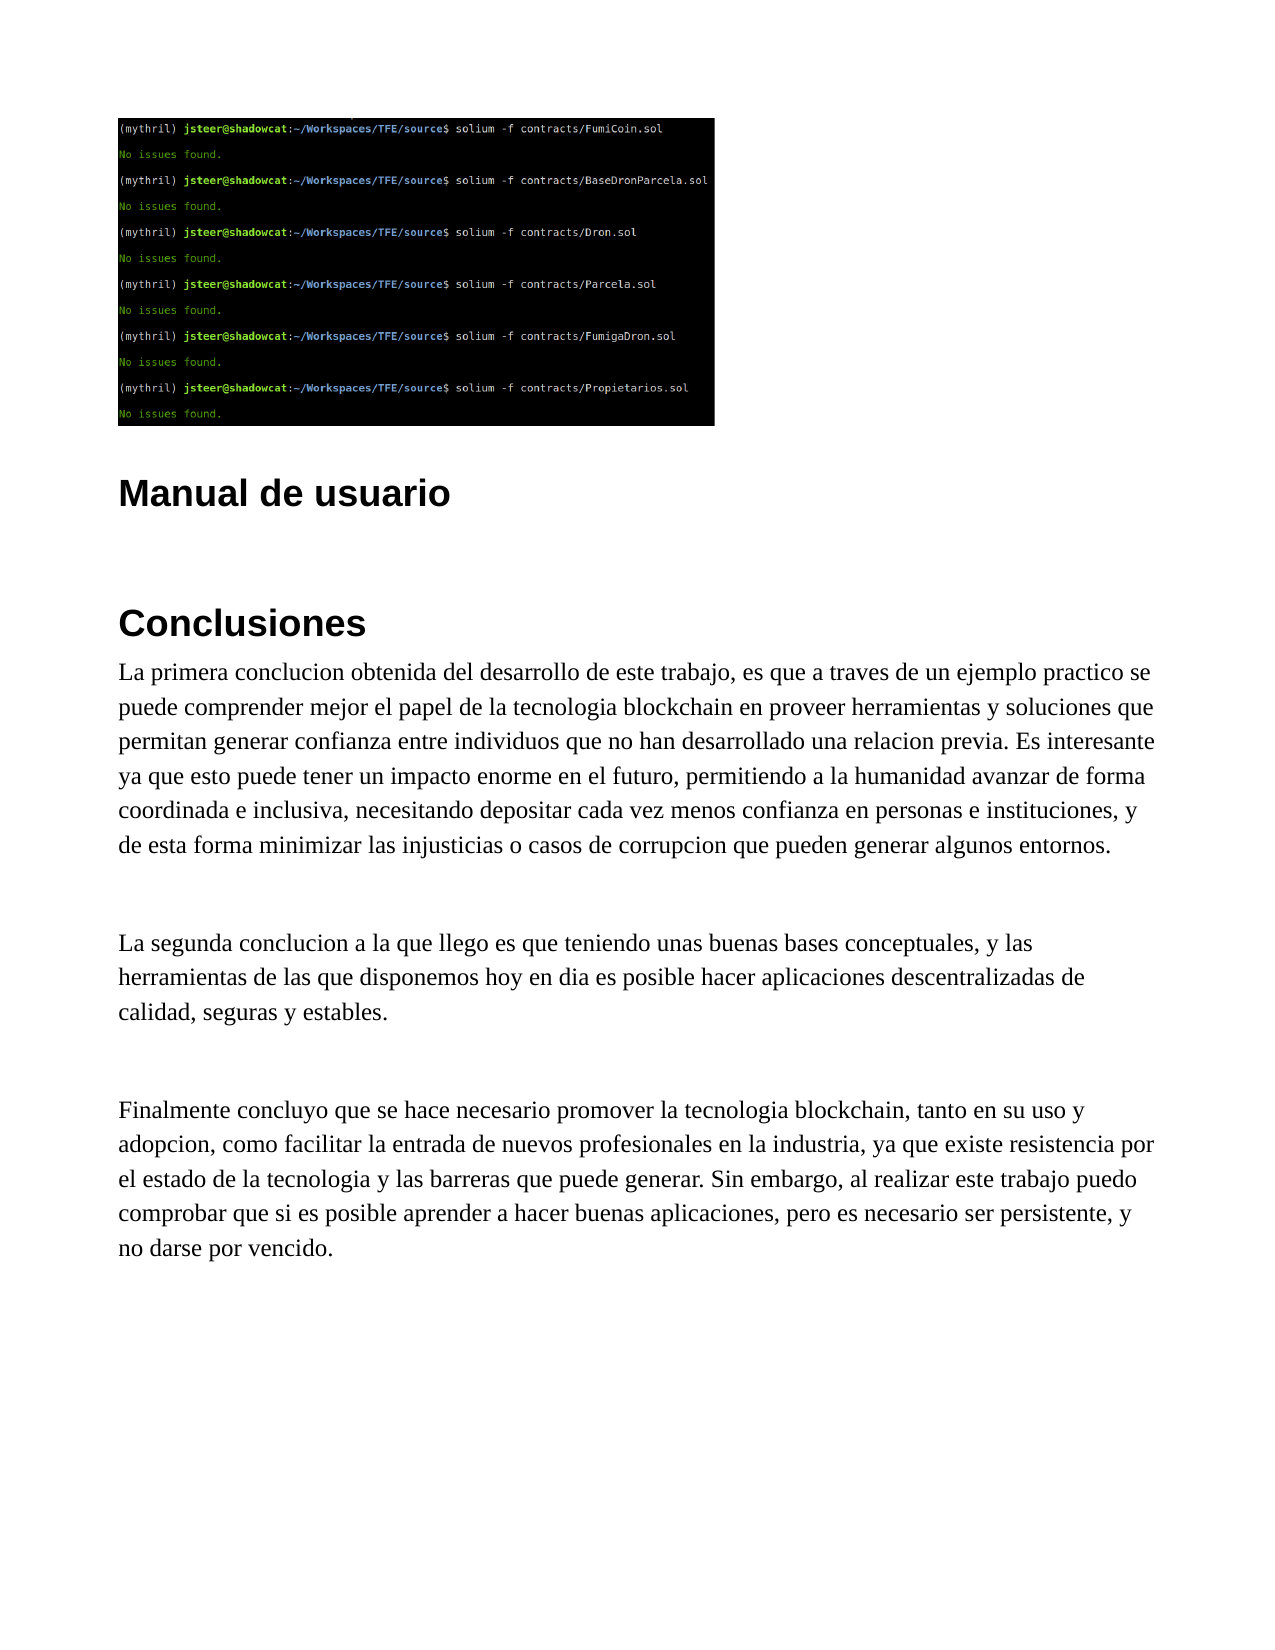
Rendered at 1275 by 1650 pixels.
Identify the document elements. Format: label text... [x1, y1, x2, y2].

text La primera conclucion obtenida del desarrollo de este trabajo, es que a traves de un ejemplo practico se puede comprender mejor el papel de la tecnologia blockchain en proveer herramientas y soluciones que permitan generar confianza entre individuos que no han desarrollado una relacion previa. Es interesante ya que esto puede tener un impacto enorme en el futuro, permitiendo a la humanidad avanzar de forma coordinada e inclusiva, necesitando depositar cada vez menos confianza en personas e instituciones, y de esta forma minimizar las injusticias o casos de corrupcion que pueden generar algunos entornos. [118, 657, 1157, 858]
text Finalmente concluyo que se hace necesario promover la tecnologia blockchain, tanto en su uso y adopcion, como facilitar la entrada de nuevos profesionales en la industria, ya que existe resistencia por el estado de la tecnologia y las barreras que puede generar. Sin embargo, al realizar este trabajo puedo comprobar que si es posible aprender a hacer buenas aplicaciones, pero es necesario ser persistente, y no darse por vencido. [118, 1095, 1157, 1262]
picture [118, 118, 715, 426]
subtitle Manual de usuario [118, 471, 1157, 514]
subtitle Conclusiones [118, 601, 1157, 645]
text La segunda conclucion a la que llego es que teniendo unas buenas bases conceptuales, y las herramientas de las que disponemos hoy en dia es posible hacer aplicaciones descentralizadas de calidad, seguras y estables. [118, 928, 1157, 1026]
